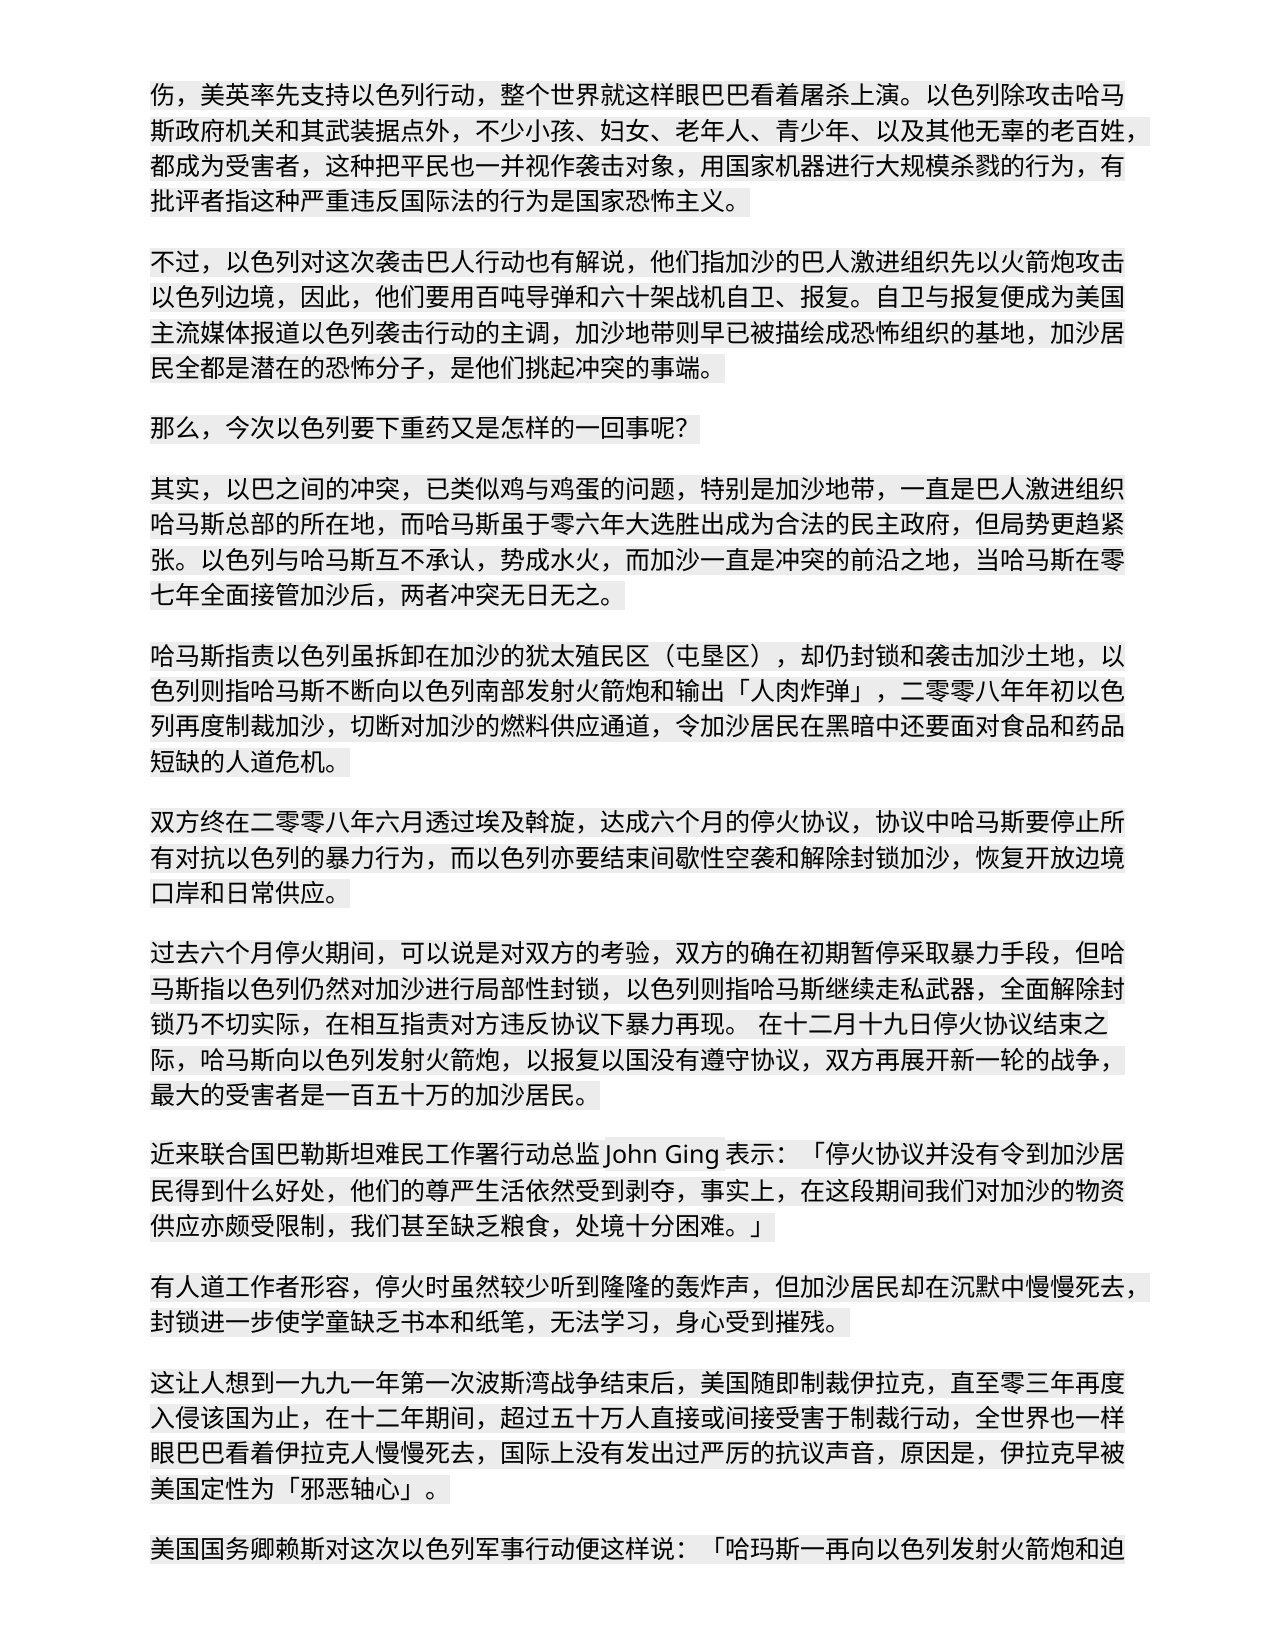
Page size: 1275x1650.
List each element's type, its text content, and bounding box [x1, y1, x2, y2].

text 哈马斯指责以色列虽拆卸在加沙的犹太殖民区（屯垦区），却仍封锁和袭击加沙土地，以色列则指哈马斯不断向以色列南部发射火箭炮和输出「人肉炸弹」，二零零八年年初以色列再度制裁加沙，切断对加沙的燃料供应通道，令加沙居民在黑暗中还要面对食品和药品短缺的人道危机。 [150, 635, 1125, 777]
text 美国国务卿赖斯对这次以色列军事行动便这样说：「哈玛斯一再向以色列发射火箭炮和迫 [150, 1529, 1125, 1564]
text 双方终在二零零八年六月透过埃及斡旋，达成六个月的停火协议，协议中哈马斯要停止所有对抗以色列的暴力行为，而以色列亦要结束间歇性空袭和解除封锁加沙，恢复开放边境口岸和日常供应。 [150, 802, 1125, 908]
text 这让人想到一九九一年第一次波斯湾战争结束后，美国随即制裁伊拉克，直至零三年再度入侵该国为止，在十二年期间，超过五十万人直接或间接受害于制裁行动，全世界也一样眼巴巴看着伊拉克人慢慢死去，国际上没有发出过严厉的抗议声音，原因是，伊拉克早被美国定性为「邪恶轴心」。 [150, 1362, 1125, 1504]
text 不过，以色列对这次袭击巴人行动也有解说，他们指加沙的巴人激进组织先以火箭炮攻击以色列边境，因此，他们要用百吨导弹和六十架战机自卫、报复。自卫与报复便成为美国主流媒体报道以色列袭击行动的主调，加沙地带则早已被描绘成恐怖组织的基地，加沙居民全都是潜在的恐怖分子，是他们挑起冲突的事端。 [150, 242, 1125, 383]
text 当哈佛大学宣布《文明的冲突》作者亨廷顿（Sammuel Huntington）病逝之际，以色列正以六十年来最血腥手段狂轰猛炸巴勒斯坦自治区加沙地带(加萨走廊)，导致数千人死伤，美英率先支持以色列行动，整个世界就这样眼巴巴看着屠杀上演。以色列除攻击哈马斯政府机关和其武装据点外，不少小孩、妇女、老年人、青少年、以及其他无辜的老百姓，都成为受害者，这种把平民也一并视作袭击对象，用国家机器进行大规模杀戮的行为，有批评者指这种严重违反国际法的行为是国家恐怖主义。 [150, 75, 1125, 217]
text 过去六个月停火期间，可以说是对双方的考验，双方的确在初期暂停采取暴力手段，但哈马斯指以色列仍然对加沙进行局部性封锁，以色列则指哈马斯继续走私武器，全面解除封锁乃不切实际，在相互指责对方违反协议下暴力再现。 在十二月十九日停火协议结束之际，哈马斯向以色列发射火箭炮，以报复以国没有遵守协议，双方再展开新一轮的战争，最大的受害者是一百五十万的加沙居民。 [150, 933, 1125, 1110]
text 有人道工作者形容，停火时虽然较少听到隆隆的轰炸声，但加沙居民却在沉默中慢慢死去，封锁进一步使学童缺乏书本和纸笔，无法学习，身心受到摧残。 [150, 1267, 1125, 1337]
text 其实，以巴之间的冲突，已类似鸡与鸡蛋的问题，特别是加沙地带，一直是巴人激进组织哈马斯总部的所在地，而哈马斯虽于零六年大选胜出成为合法的民主政府，但局势更趋紧张。以色列与哈马斯互不承认，势成水火，而加沙一直是冲突的前沿之地，当哈马斯在零七年全面接管加沙后，两者冲突无日无之。 [150, 469, 1125, 610]
text 那么，今次以色列要下重药又是怎样的一回事呢？ [150, 408, 1125, 444]
text 近来联合国巴勒斯坦难民工作署行动总监John Ging表示：「停火协议并没有令到加沙居民得到什么好处，他们的尊严生活依然受到剥夺，事实上，在这段期间我们对加沙的物资供应亦颇受限制，我们甚至缺乏粮食，处境十分困难。」 [150, 1135, 1125, 1242]
